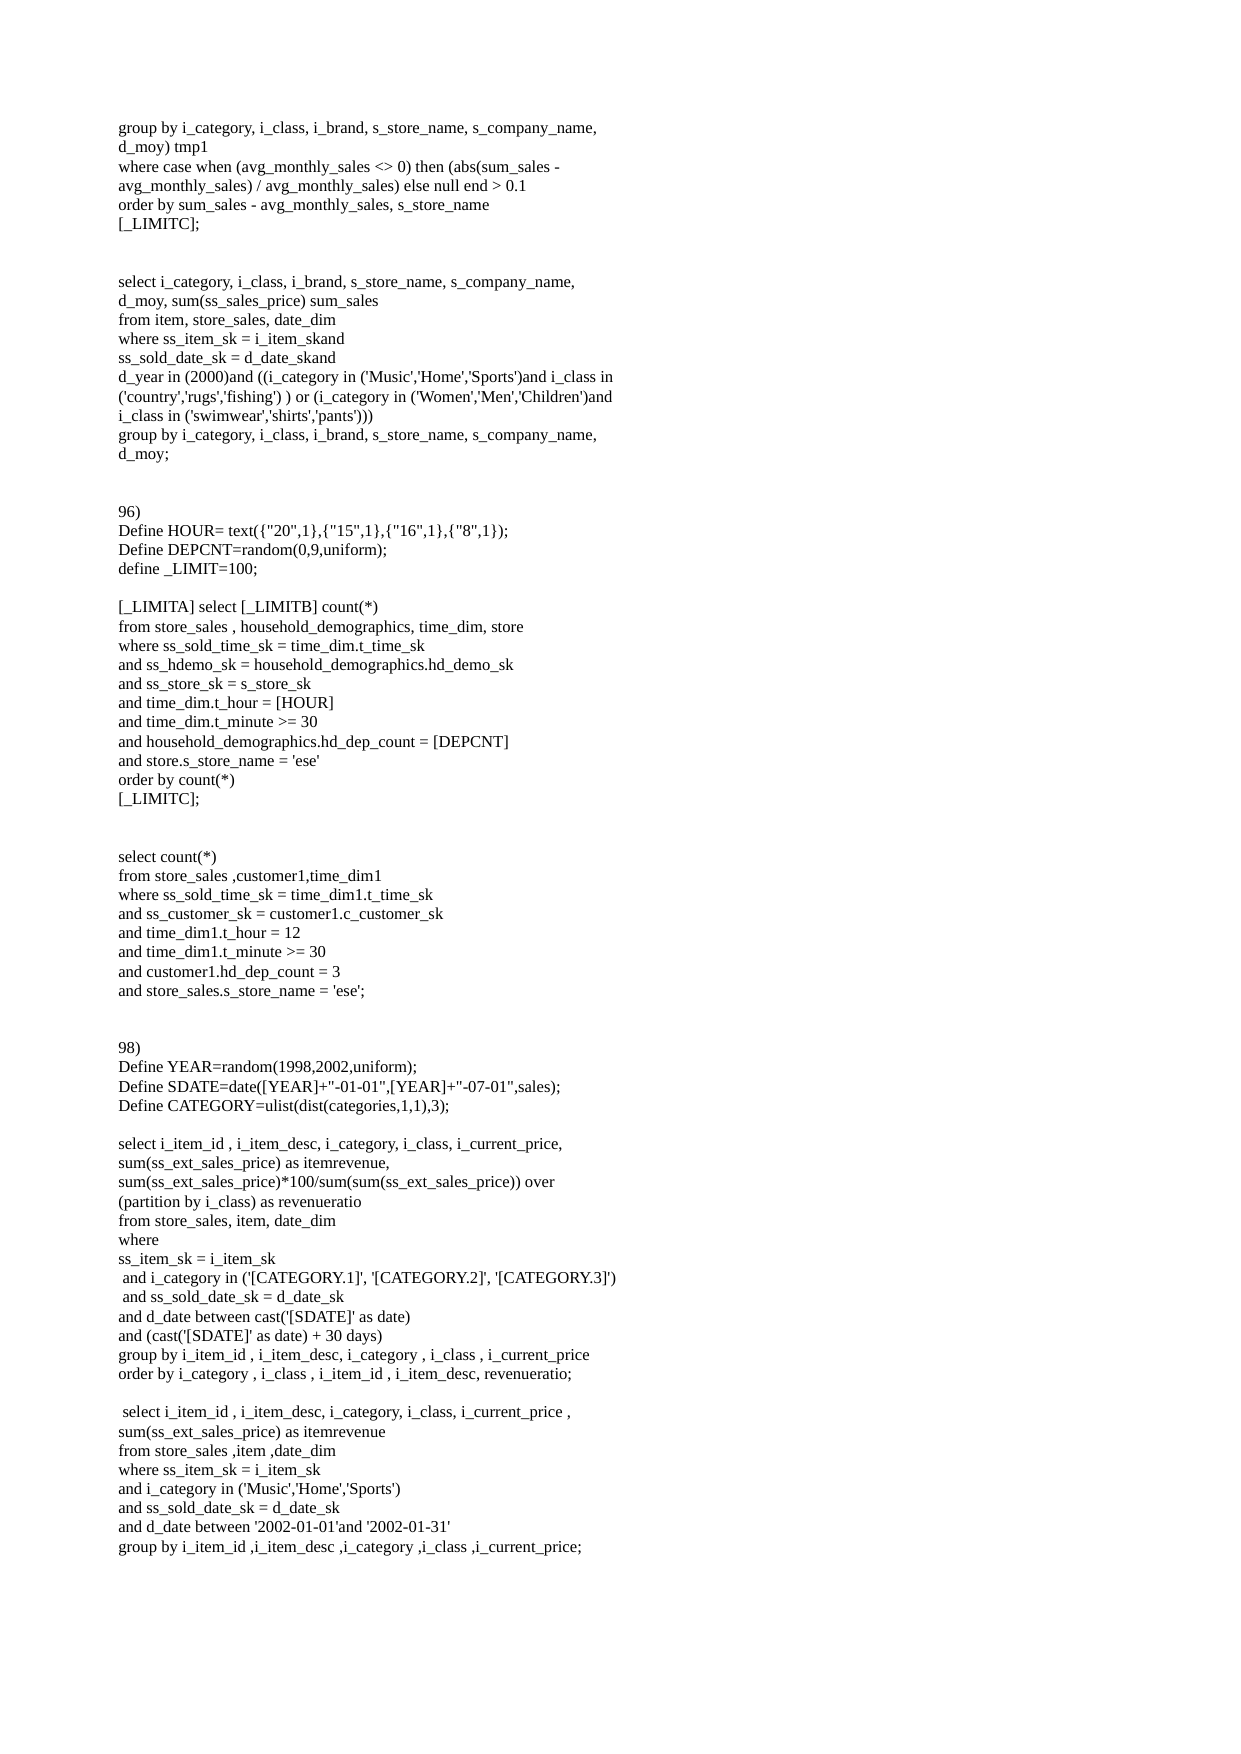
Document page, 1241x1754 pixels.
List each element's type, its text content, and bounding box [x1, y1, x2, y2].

text select i_item_id , i_item_desc, i_category, i_class, i_current_price, sum(ss_ext_sales_price) as itemrevenue, sum(ss_ext_sales_price)*100/sum(sum(ss_ext_sales_price)) over [118, 1134, 620, 1191]
text Define CATEGORY=ulist(dist(categories,1,1),3); [118, 1096, 620, 1115]
text where case when (avg_monthly_sales <> 0) then (abs(sum_sales - avg_monthly_sales) / avg_monthly_sales) else null end > 0.1 [118, 156, 620, 195]
text [_LIMITA] select [_LIMITB] count(*) [118, 597, 620, 616]
text from store_sales ,customer1,time_dim1 [118, 866, 620, 885]
text and time_dim1.t_hour = 12 [118, 923, 620, 942]
text and time_dim.t_minute >= 30 [118, 712, 620, 731]
text where ss_item_sk = i_item_sk [118, 1460, 620, 1479]
text select i_item_id , i_item_desc, i_category, i_class, i_current_price , sum(ss_ext_sales_price) as itemrevenue [118, 1402, 620, 1441]
text Define HOUR= text({"20",1},{"15",1},{"16",1},{"8",1}); [118, 521, 620, 540]
text [_LIMITC]; [118, 789, 620, 808]
text and store.s_store_name = 'ese' [118, 751, 620, 770]
text from store_sales ,item ,date_dim [118, 1441, 620, 1460]
text from item, store_sales, date_dim [118, 310, 620, 329]
text and d_date between cast('[SDATE]' as date) [118, 1306, 620, 1326]
text and time_dim.t_hour = [HOUR] [118, 693, 620, 712]
text select count(*) [118, 846, 620, 866]
text group by i_category, i_class, i_brand, s_store_name, s_company_name, d_moy; [118, 425, 620, 463]
text and ss_sold_date_sk = d_date_sk [118, 1287, 620, 1306]
text and time_dim1.t_minute >= 30 [118, 942, 620, 961]
text and ss_customer_sk = customer1.c_customer_sk [118, 904, 620, 923]
text group by i_item_id ,i_item_desc ,i_category ,i_class ,i_current_price; [118, 1536, 620, 1556]
text where ss_sold_time_sk = time_dim.t_time_sk [118, 636, 620, 655]
text order by i_category , i_class , i_item_id , i_item_desc, revenueratio; [118, 1364, 620, 1383]
text Define SDATE=date([YEAR]+"-01-01",[YEAR]+"-07-01",sales); [118, 1076, 620, 1096]
text select i_category, i_class, i_brand, s_store_name, s_company_name, [118, 271, 620, 291]
text group by i_item_id , i_item_desc, i_category , i_class , i_current_price [118, 1345, 620, 1364]
text define _LIMIT=100; [118, 559, 620, 578]
text (partition by i_class) as revenueratio [118, 1191, 620, 1211]
text where ss_item_sk = i_item_skand [118, 329, 620, 348]
text group by i_category, i_class, i_brand, s_store_name, s_company_name, d_moy) tmp1 [118, 118, 620, 156]
text ss_item_sk = i_item_sk [118, 1249, 620, 1268]
text from store_sales , household_demographics, time_dim, store [118, 616, 620, 636]
text ss_sold_date_sk = d_date_skand [118, 348, 620, 367]
text and ss_hdemo_sk = household_demographics.hd_demo_sk [118, 655, 620, 674]
text where [118, 1230, 620, 1249]
text and household_demographics.hd_dep_count = [DEPCNT] [118, 731, 620, 751]
text d_moy, sum(ss_sales_price) sum_sales [118, 291, 620, 310]
text order by count(*) [118, 770, 620, 789]
text Define YEAR=random(1998,2002,uniform); [118, 1057, 620, 1076]
text and ss_sold_date_sk = d_date_sk [118, 1498, 620, 1517]
text where ss_sold_time_sk = time_dim1.t_time_sk [118, 885, 620, 904]
text 96) [118, 501, 620, 521]
text and (cast('[SDATE]' as date) + 30 days) [118, 1326, 620, 1345]
text and store_sales.s_store_name = 'ese'; [118, 981, 620, 1000]
text and ss_store_sk = s_store_sk [118, 674, 620, 693]
text Define DEPCNT=random(0,9,uniform); [118, 540, 620, 559]
text from store_sales, item, date_dim [118, 1211, 620, 1230]
text [_LIMITC]; [118, 214, 620, 233]
text and i_category in ('Music','Home','Sports') [118, 1479, 620, 1498]
text 98) [118, 1038, 620, 1057]
text d_year in (2000)and ((i_category in ('Music','Home','Sports')and i_class in ('country','rugs','fishing') ) or (i_category in ('Women','Men','Children')and i_class in ('swimwear','shirts','pants'))) [118, 367, 620, 425]
text and d_date between '2002-01-01'and '2002-01-31' [118, 1517, 620, 1536]
text and i_category in ('[CATEGORY.1]', '[CATEGORY.2]', '[CATEGORY.3]') [118, 1268, 620, 1287]
text order by sum_sales - avg_monthly_sales, s_store_name [118, 195, 620, 214]
text and customer1.hd_dep_count = 3 [118, 961, 620, 981]
